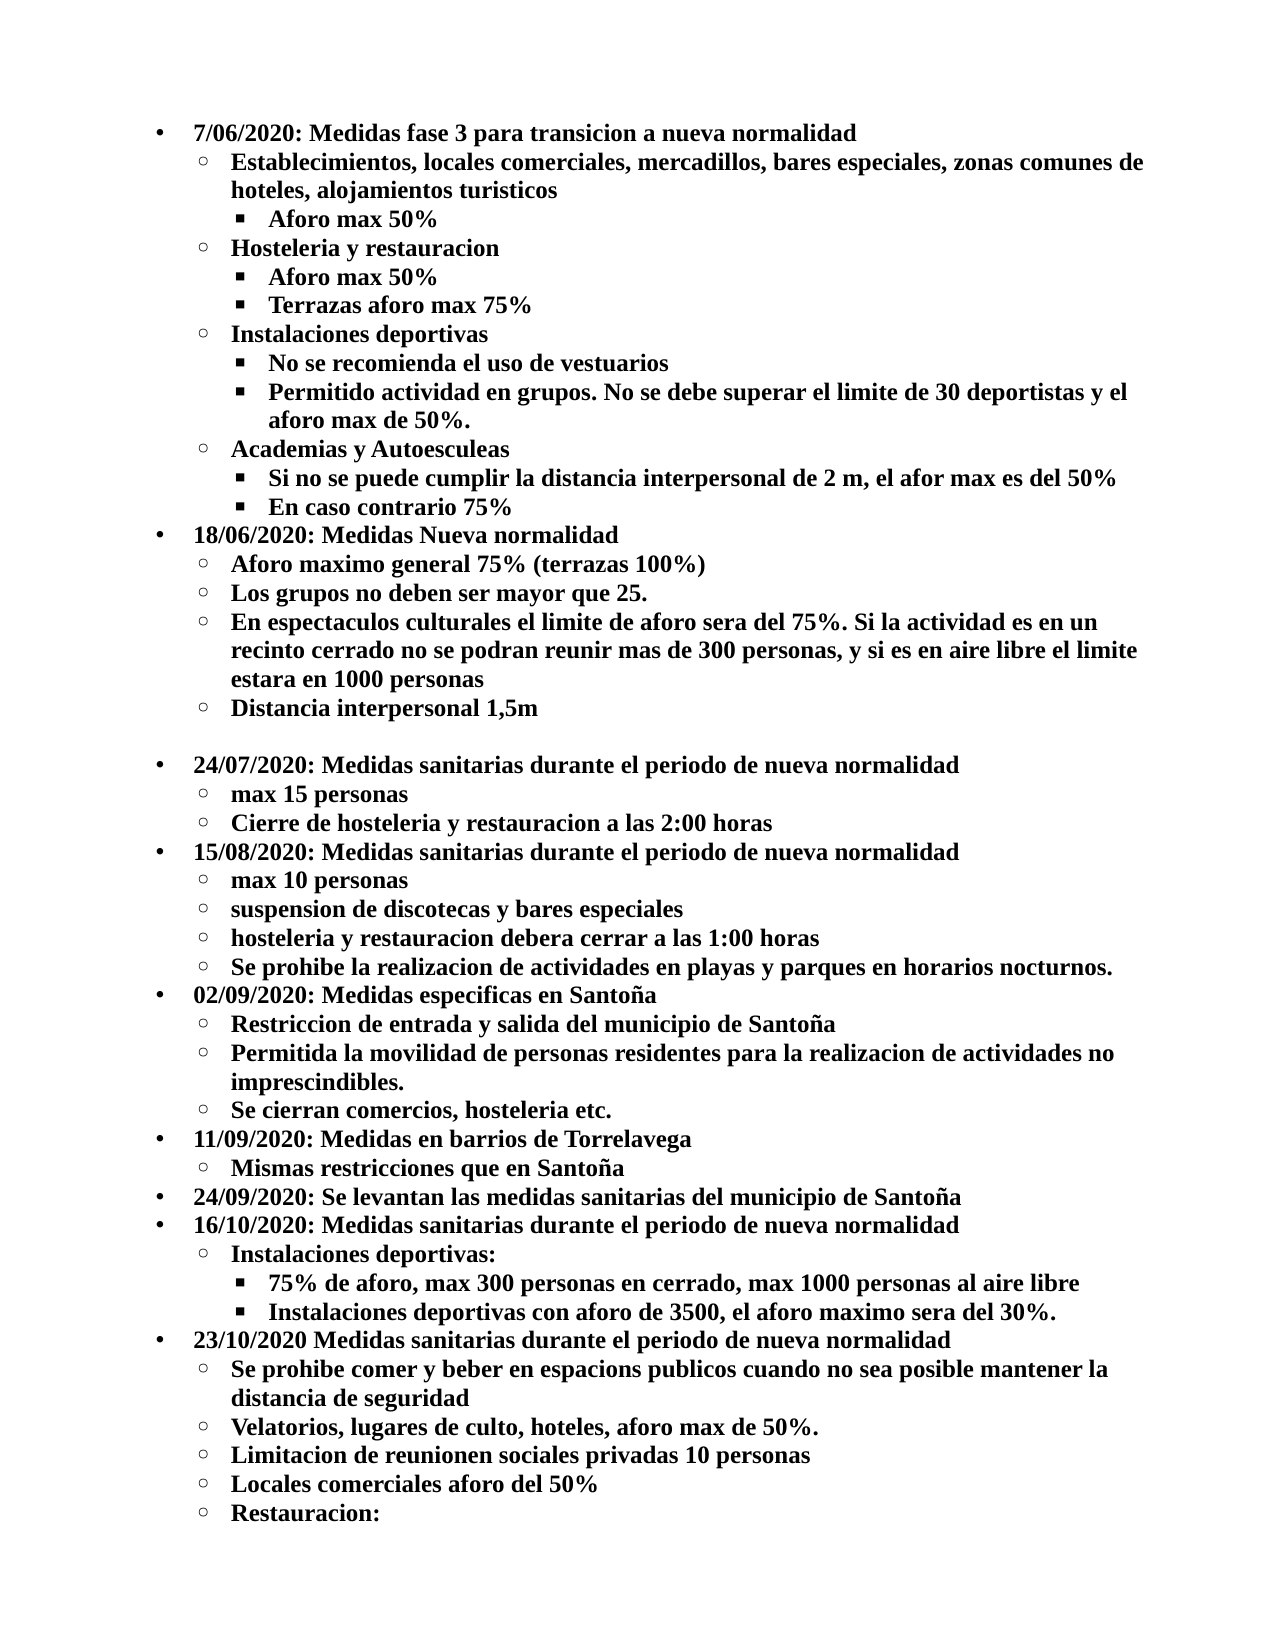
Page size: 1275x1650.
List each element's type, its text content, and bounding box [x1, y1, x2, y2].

list Se cierran comercios, hosteleria etc. [193, 1096, 1157, 1124]
list Mismas restricciones que en Santoña [193, 1153, 1157, 1182]
list 75% de aforo, max 300 personas en cerrado, max 1000 personas al aire libre [231, 1268, 1157, 1297]
list Terrazas aforo max 75% [231, 291, 1157, 319]
list Aforo max 50% [231, 262, 1157, 291]
list Limitacion de reunionen sociales privadas 10 personas [193, 1441, 1157, 1469]
list Restriccion de entrada y salida del municipio de Santoña [193, 1009, 1157, 1038]
list Establecimientos, locales comerciales, mercadillos, bares especiales, zonas comunes de hoteles, alojamientos turisticos [193, 147, 1157, 204]
list No se recomienda el uso de vestuarios [231, 348, 1157, 377]
list 24/09/2020: Se levantan las medidas sanitarias del municipio de Santoña [156, 1182, 1157, 1211]
list Permitido actividad en grupos. No se debe superar el limite de 30 deportistas y el aforo max de 50%. [231, 377, 1157, 434]
list max 10 personas [193, 866, 1157, 894]
list Se prohibe comer y beber en espacions publicos cuando no sea posible mantener la distancia de seguridad [193, 1354, 1157, 1412]
list 24/07/2020: Medidas sanitarias durante el periodo de nueva normalidad [156, 751, 1157, 779]
list 16/10/2020: Medidas sanitarias durante el periodo de nueva normalidad [156, 1211, 1157, 1239]
list Permitida la movilidad de personas residentes para la realizacion de actividades no imprescindibles. [193, 1038, 1157, 1096]
list Distancia interpersonal 1,5m [193, 693, 1157, 722]
list En espectaculos culturales el limite de aforo sera del 75%. Si la actividad es en un recinto cerrado no se podran reunir mas de 300 personas, y si es en aire libre el limite estara en 1000 personas [193, 607, 1157, 693]
list suspension de discotecas y bares especiales [193, 894, 1157, 923]
list Academias y Autoesculeas [193, 434, 1157, 463]
list Velatorios, lugares de culto, hoteles, aforo max de 50%. [193, 1412, 1157, 1441]
list Hosteleria y restauracion [193, 233, 1157, 262]
list 23/10/2020 Medidas sanitarias durante el periodo de nueva normalidad [156, 1326, 1157, 1354]
list 18/06/2020: Medidas Nueva normalidad [156, 521, 1157, 549]
list Instalaciones deportivas: [193, 1239, 1157, 1268]
list Cierre de hosteleria y restauracion a las 2:00 horas [193, 808, 1157, 837]
list Restauracion: [193, 1498, 1157, 1527]
list Instalaciones deportivas con aforo de 3500, el aforo maximo sera del 30%. [231, 1297, 1157, 1326]
list 7/06/2020: Medidas fase 3 para transicion a nueva normalidad [156, 118, 1157, 147]
list 15/08/2020: Medidas sanitarias durante el periodo de nueva normalidad [156, 837, 1157, 866]
list Los grupos no deben ser mayor que 25. [193, 578, 1157, 607]
list hosteleria y restauracion debera cerrar a las 1:00 horas [193, 923, 1157, 952]
list 11/09/2020: Medidas en barrios de Torrelavega [156, 1124, 1157, 1153]
list Si no se puede cumplir la distancia interpersonal de 2 m, el afor max es del 50% [231, 463, 1157, 492]
list Instalaciones deportivas [193, 319, 1157, 348]
list En caso contrario 75% [231, 492, 1157, 521]
list Se prohibe la realizacion de actividades en playas y parques en horarios nocturnos. [193, 952, 1157, 981]
list max 15 personas [193, 779, 1157, 808]
list 02/09/2020: Medidas especificas en Santoña [156, 981, 1157, 1009]
list Locales comerciales aforo del 50% [193, 1469, 1157, 1498]
list Aforo maximo general 75% (terrazas 100%) [193, 549, 1157, 578]
list Aforo max 50% [231, 204, 1157, 233]
